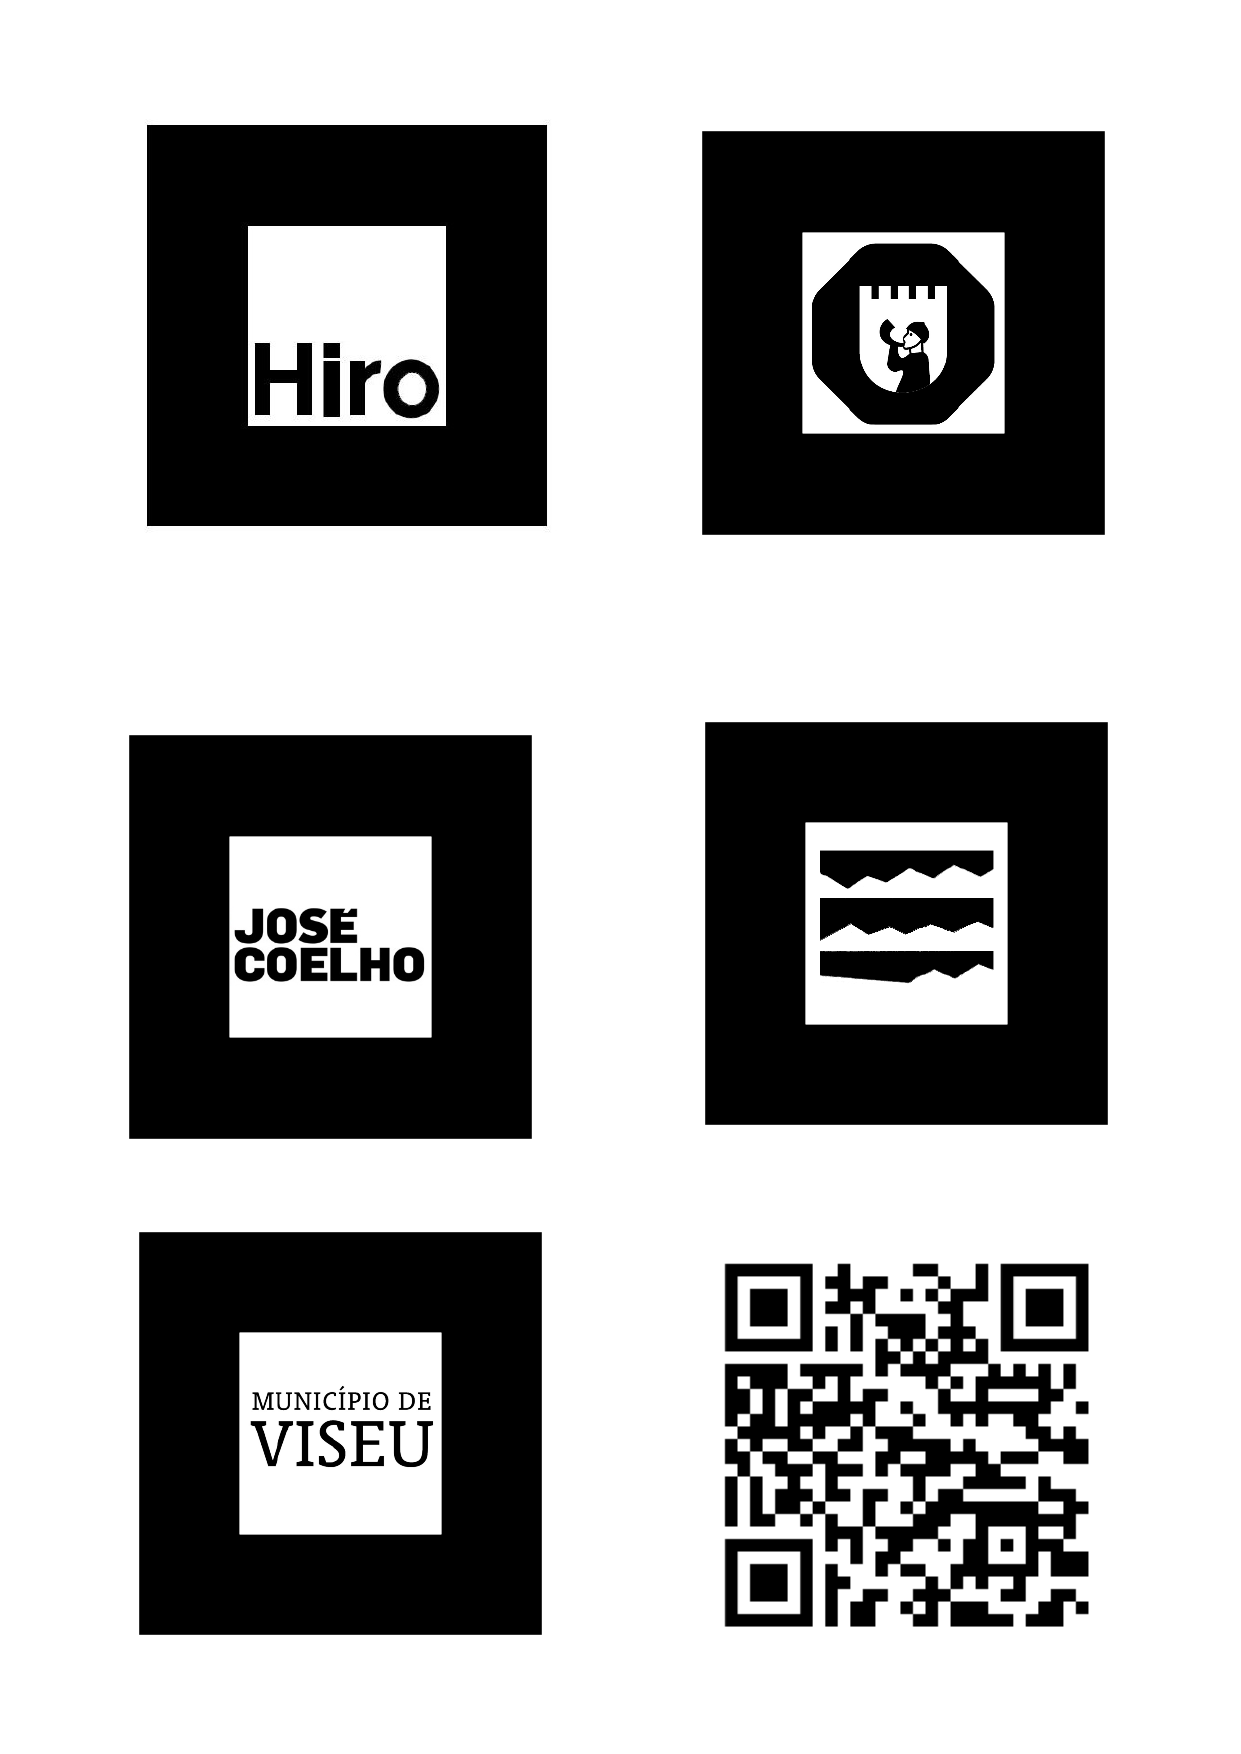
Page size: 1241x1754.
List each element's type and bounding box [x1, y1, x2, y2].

picture [121, 111, 574, 548]
picture [687, 118, 1121, 547]
picture [110, 717, 548, 1150]
picture [690, 711, 1121, 1132]
picture [110, 1215, 557, 1646]
picture [672, 1211, 1142, 1680]
